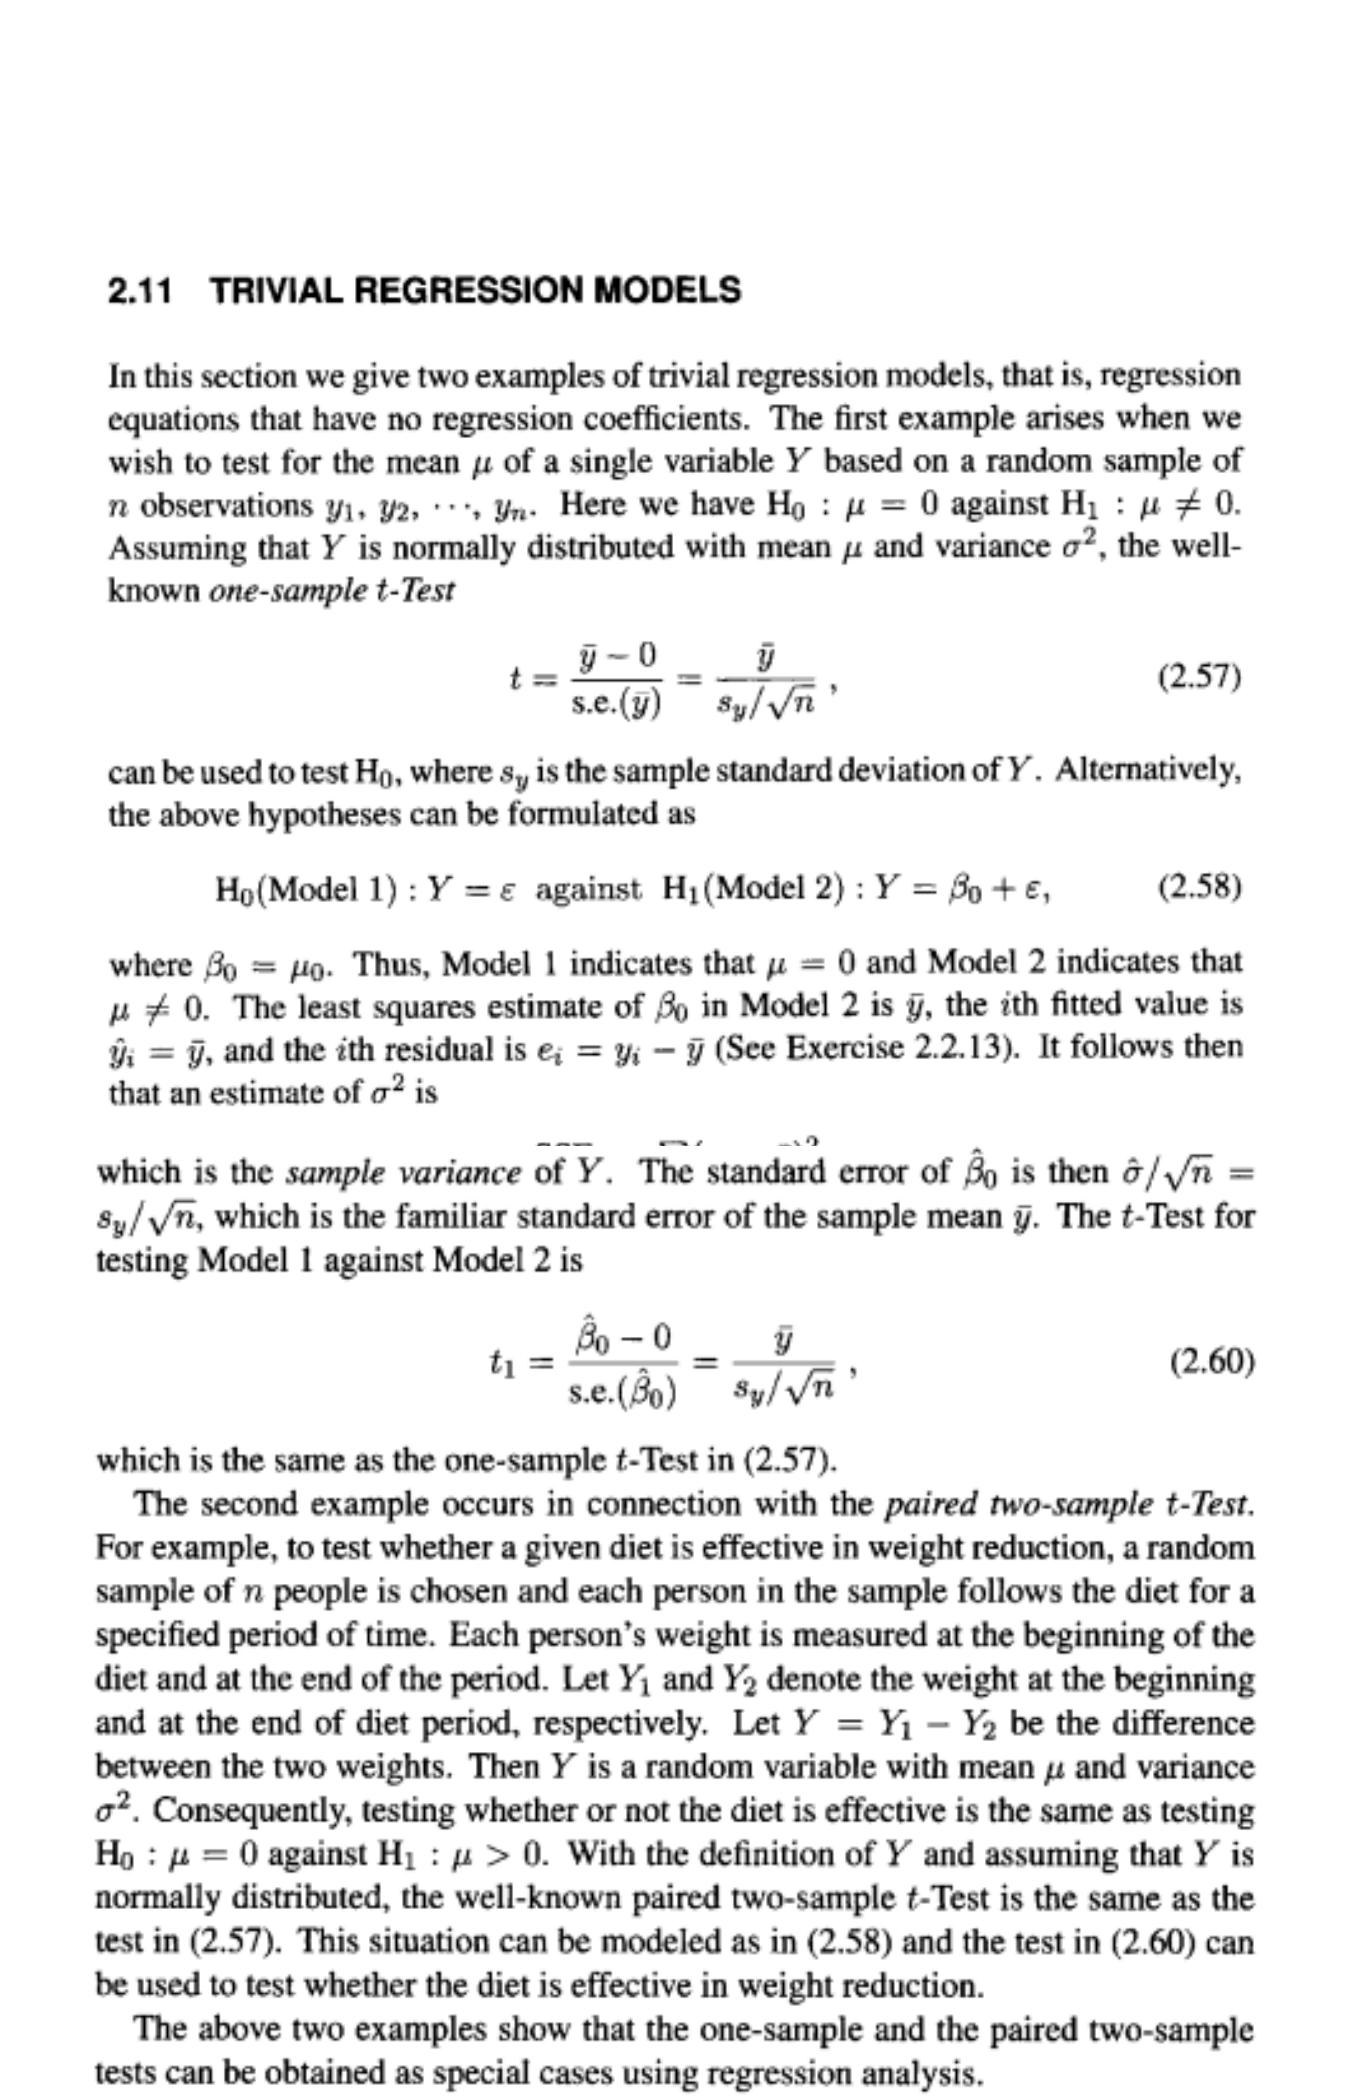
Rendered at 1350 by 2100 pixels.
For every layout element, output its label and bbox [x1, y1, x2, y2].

picture [88, 261, 1264, 2100]
